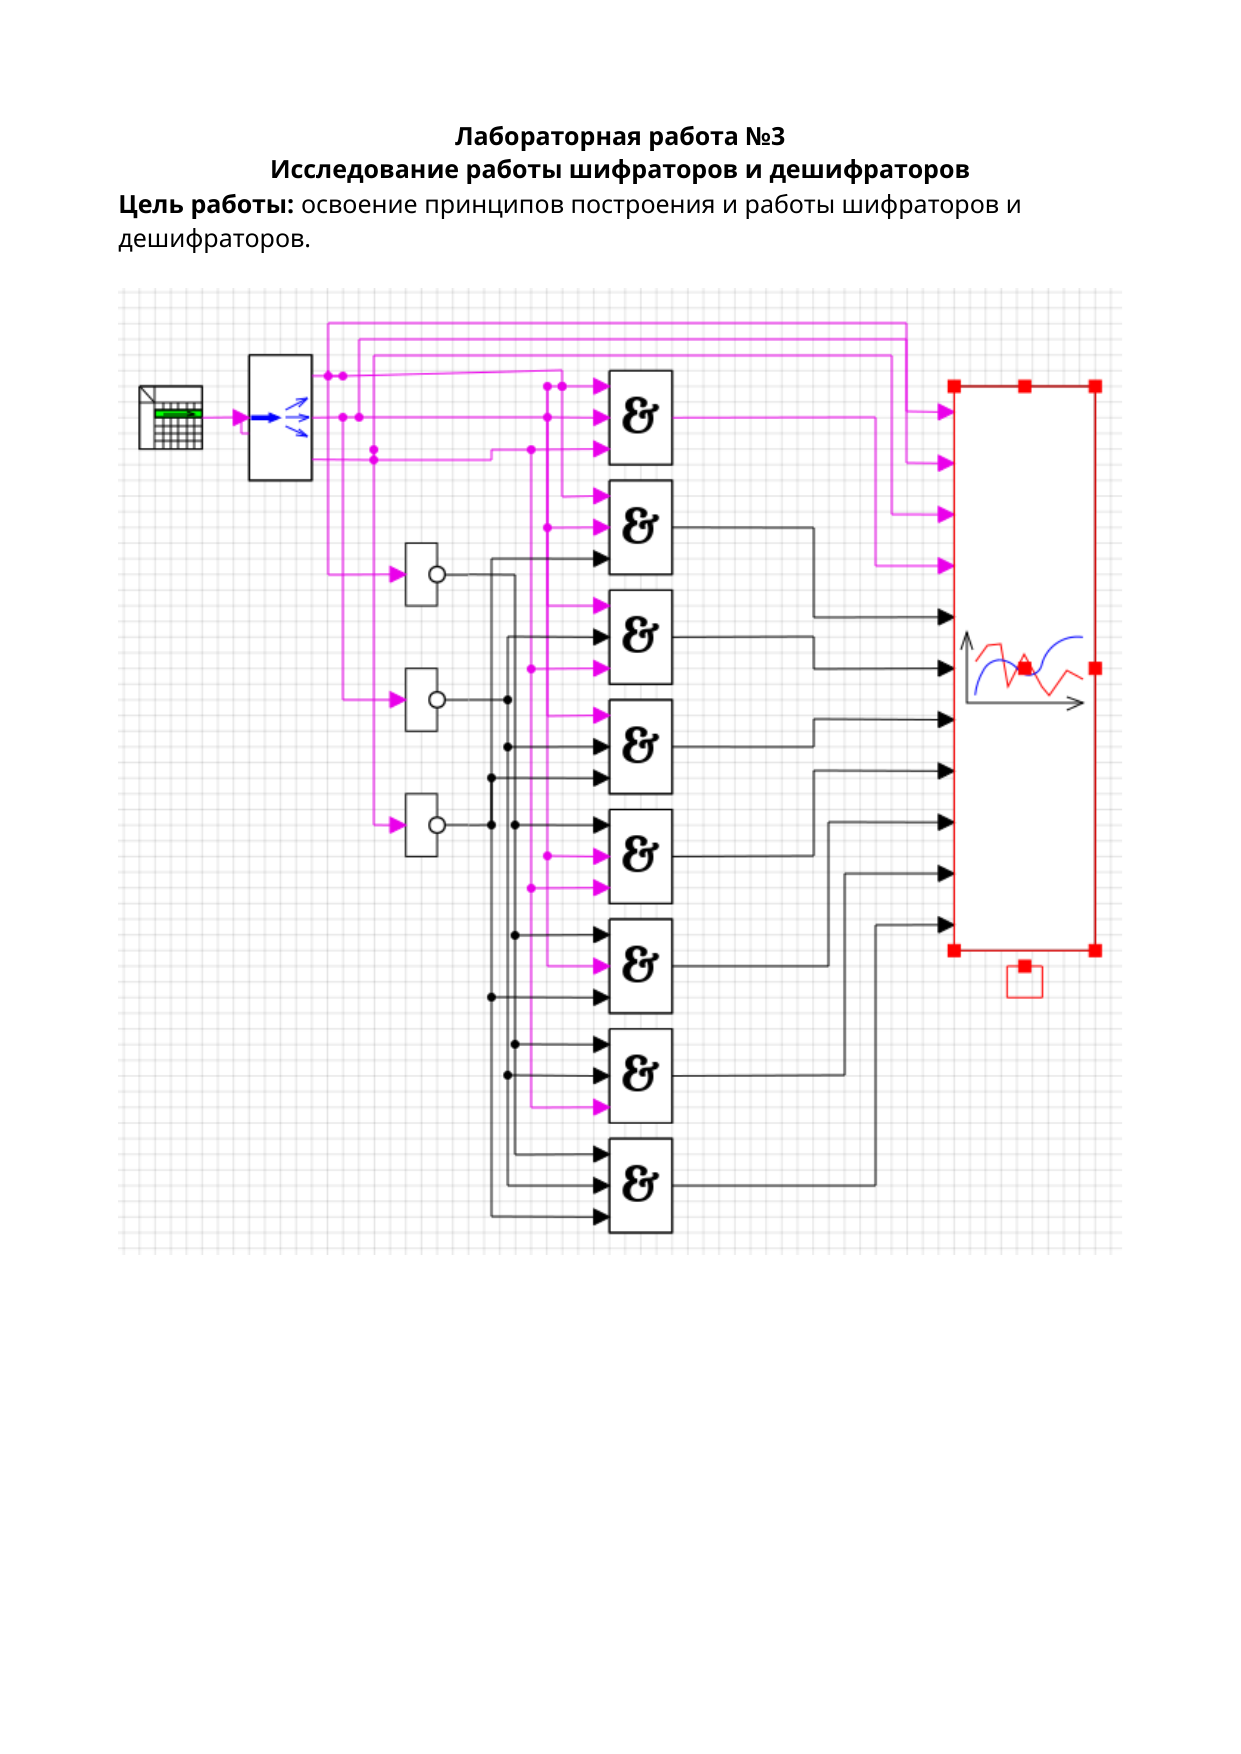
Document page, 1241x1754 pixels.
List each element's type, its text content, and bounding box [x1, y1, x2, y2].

picture [118, 288, 1123, 1255]
text Исследование работы шифраторов и дешифраторов [118, 152, 1122, 186]
text Цель работы: освоение принципов построения и работы шифраторов и дешифраторов. [118, 186, 1122, 254]
text Лабораторная работа №3 [118, 118, 1122, 152]
